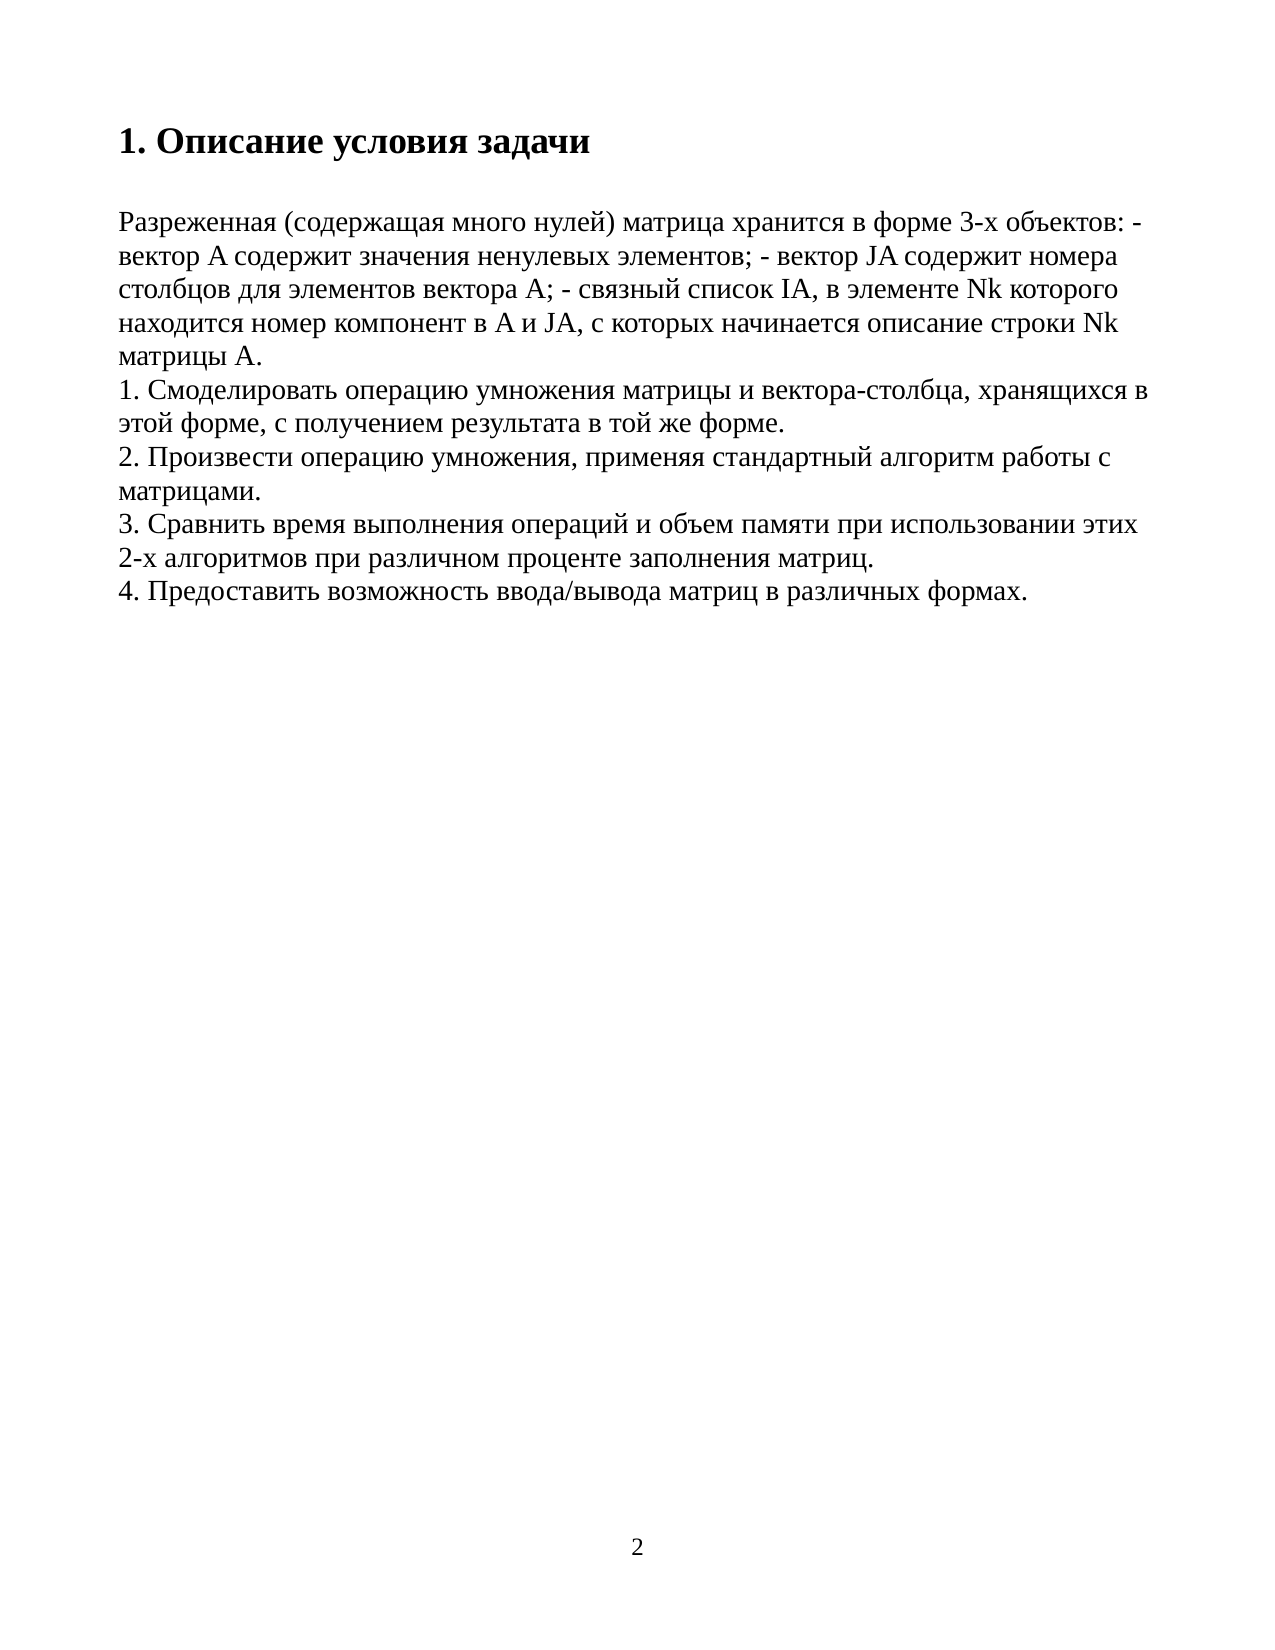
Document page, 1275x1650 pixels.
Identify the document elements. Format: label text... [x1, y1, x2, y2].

text 1. Смоделировать операцию умножения матрицы и вектора-столбца, хранящихся в этой форме, с получением результата в той же форме. [118, 372, 1157, 439]
text 4. Предоставить возможность ввода/вывода матриц в различных формах. [118, 573, 1157, 607]
text 2. Произвести операцию умножения, применяя стандартный алгоритм работы с матрицами. [118, 439, 1157, 506]
text Разреженная (содержащая много нулей) матрица хранится в форме 3-х объектов: - вектор A содержит значения ненулевых элементов; - вектор JA содержит номера столбцов для элементов вектора A; - связный список IA, в элементе Nk которого находится номер компонент в A и JA, с которых начинается описание строки Nk матрицы A. [118, 204, 1157, 372]
text 3. Сравнить время выполнения операций и объем памяти при использовании этих 2-х алгоритмов при различном проценте заполнения матриц. [118, 506, 1157, 573]
text 1. Описание условия задачи [118, 118, 1157, 161]
